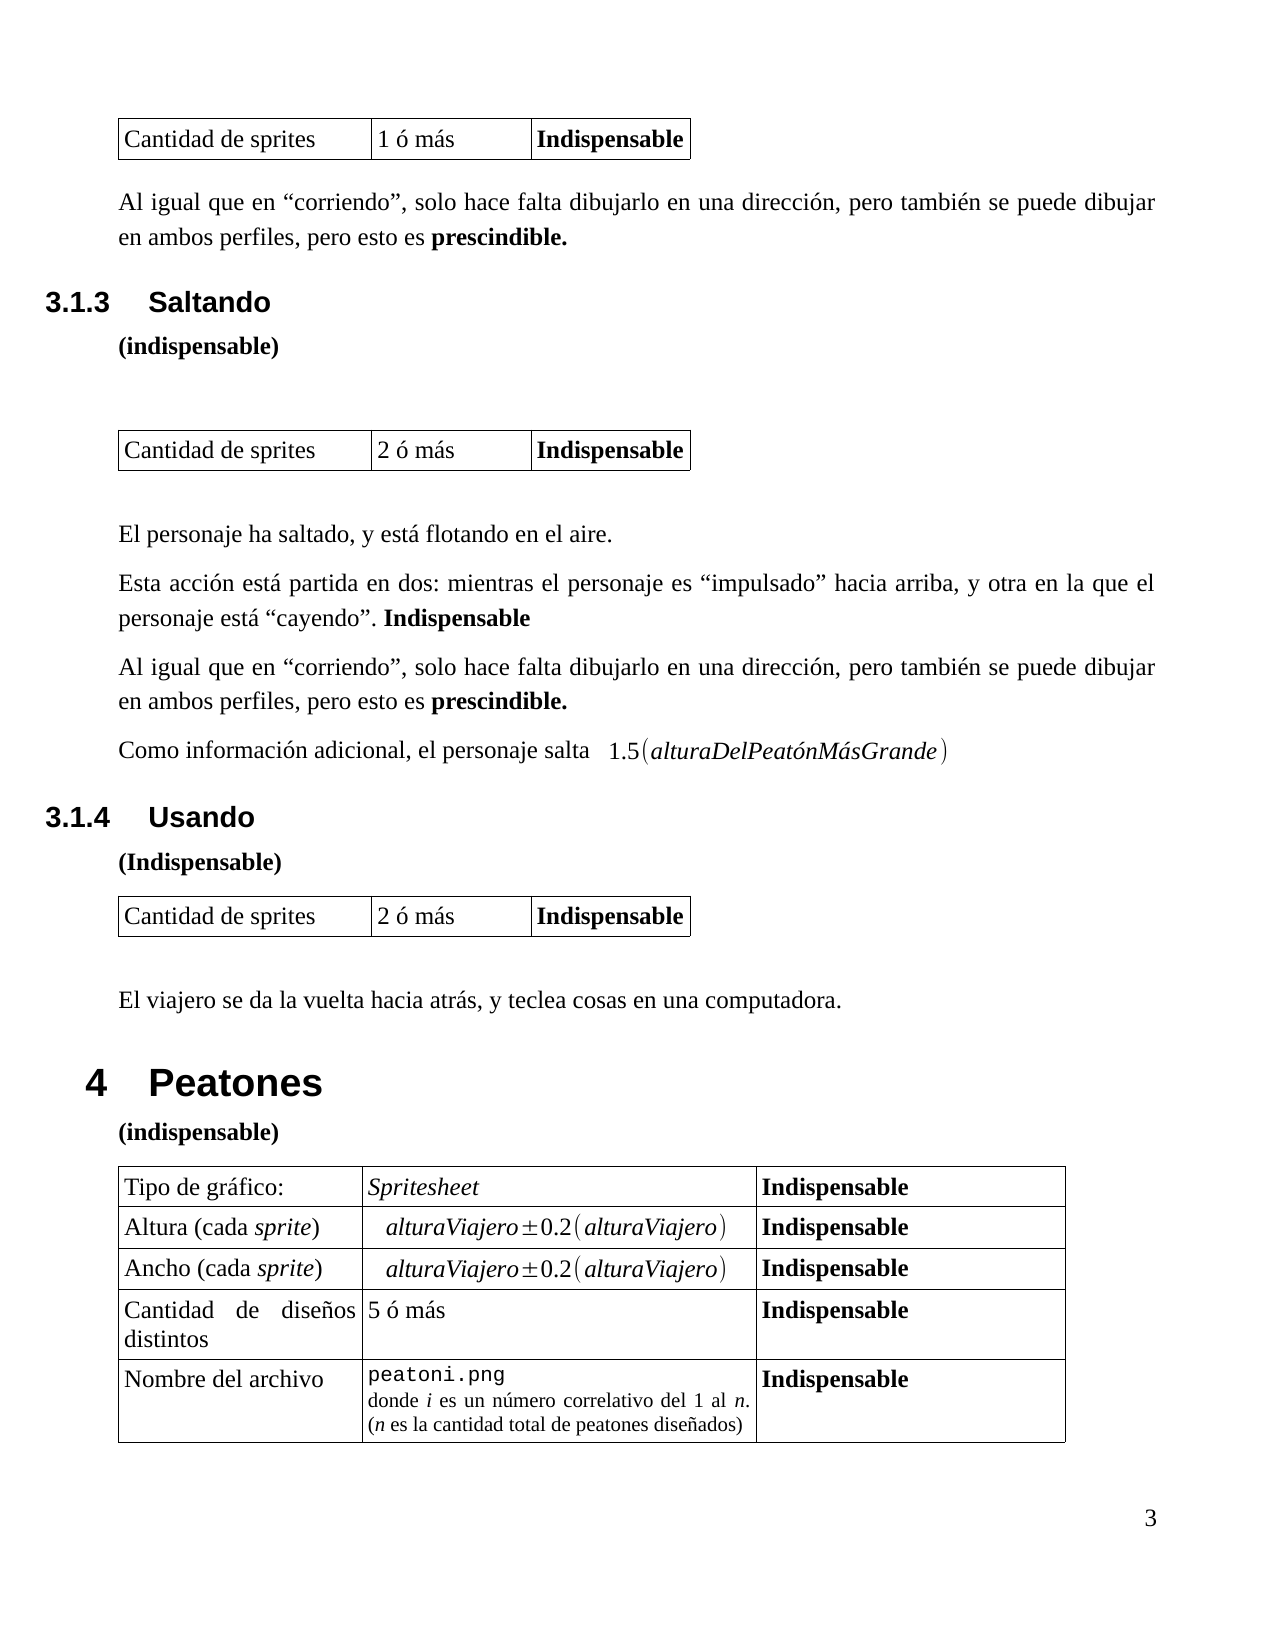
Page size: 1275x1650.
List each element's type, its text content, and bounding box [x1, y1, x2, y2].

table_header 2 ó más [372, 431, 531, 470]
text Como información adicional, el personaje salta [118, 735, 1157, 766]
text (indispensable) [118, 331, 1157, 360]
subtitle Peatones [118, 1059, 1157, 1104]
table_cell [363, 1207, 756, 1248]
table_header Cantidad de sprites [119, 431, 371, 470]
text Al igual que en “corriendo”, solo hace falta dibujarlo en una dirección, pero también se puede dibujar en ambos perfiles, pero esto es prescindible. [118, 652, 1157, 715]
text (Indispensable) [118, 847, 1157, 875]
table_cell Indispensable [757, 1249, 1065, 1289]
table_header Indispensable [757, 1167, 1065, 1206]
table_cell Indispensable [757, 1290, 1065, 1358]
table_header Spritesheet [363, 1167, 756, 1206]
table_cell 5 ó más [363, 1290, 756, 1358]
subtitle Saltando [118, 285, 1157, 319]
table_cell Nombre del archivo [119, 1360, 362, 1442]
table_cell Cantidad de diseños distintos [119, 1290, 362, 1358]
text Esta acción está partida en dos: mientras el personaje es “impulsado” hacia arriba, y otra en la que el personaje está “cayendo”. Indispensable [118, 568, 1157, 631]
subtitle Usando [118, 801, 1157, 834]
table_cell peatoni.png donde i es un número correlativo del 1 al n. (n es la cantidad total de peatones diseñados) [363, 1360, 756, 1442]
text (indispensable) [118, 1117, 1157, 1146]
table_header Tipo de gráfico: [119, 1167, 362, 1206]
table_cell Indispensable [757, 1207, 1065, 1248]
table_header Indispensable [532, 431, 690, 470]
table_cell [363, 1249, 756, 1289]
table_header Cantidad de sprites [119, 897, 371, 936]
table_header 1 ó más [372, 119, 531, 158]
table_header Indispensable [532, 119, 690, 158]
table_cell Altura (cada sprite) [119, 1207, 362, 1248]
table_header 2 ó más [372, 897, 531, 936]
text Al igual que en “corriendo”, solo hace falta dibujarlo en una dirección, pero también se puede dibujar en ambos perfiles, pero esto es prescindible. [118, 187, 1157, 251]
text El personaje ha saltado, y está flotando en el aire. [118, 519, 1157, 548]
table_header Cantidad de sprites [119, 119, 371, 158]
table_cell Indispensable [757, 1360, 1065, 1442]
text El viajero se da la vuelta hacia atrás, y teclea cosas en una computadora. [118, 985, 1157, 1014]
table_header Indispensable [532, 897, 690, 936]
table_cell Ancho (cada sprite) [119, 1249, 362, 1289]
